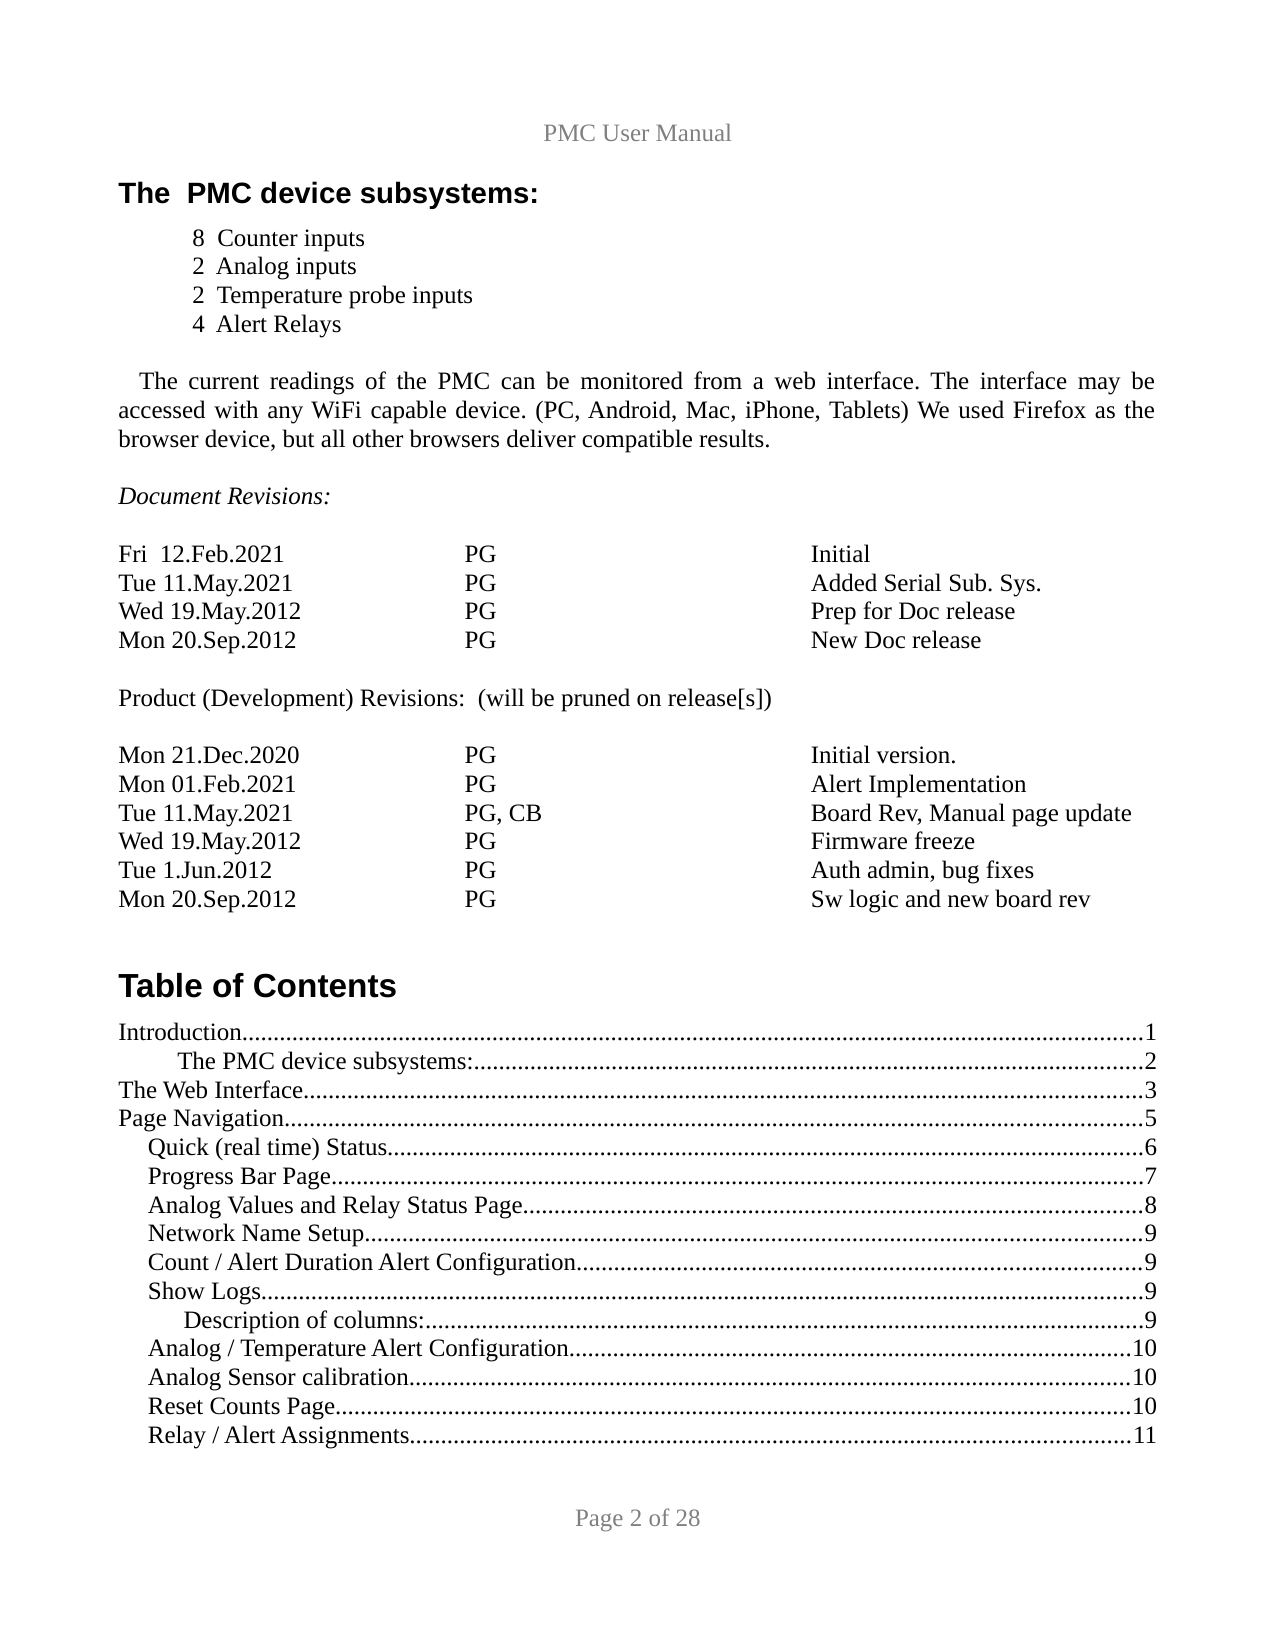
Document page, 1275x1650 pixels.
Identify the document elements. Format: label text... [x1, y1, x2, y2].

table_cell PG [464, 826, 811, 855]
table_cell Mon 20.Sep.2012 [118, 884, 464, 913]
table_cell Auth admin, bug fixes [811, 855, 1157, 884]
table_cell PG [464, 625, 811, 654]
table_cell Wed 19.May.2012 [118, 826, 464, 855]
table_cell PG [464, 884, 811, 913]
table_header Initial [811, 539, 1157, 568]
text Reset Counts Page 10 [148, 1391, 1157, 1420]
subtitle Table of Contents [118, 966, 1157, 1005]
text Progress Bar Page 7 [148, 1161, 1157, 1190]
table_cell Tue 1.Jun.2012 [118, 855, 464, 884]
table_cell Mon 20.Sep.2012 [118, 625, 464, 654]
text Analog Sensor calibration 10 [148, 1362, 1157, 1391]
text Page Navigation 5 [118, 1103, 1157, 1132]
text Count / Alert Duration Alert Configuration 9 [148, 1247, 1157, 1276]
table_header Fri 12.Feb.2021 [118, 539, 464, 568]
text The Web Interface 3 [118, 1075, 1157, 1103]
table_header Mon 21.Dec.2020 [118, 740, 464, 769]
table_header Initial version. [811, 740, 1157, 769]
table_cell PG [464, 855, 811, 884]
table_cell PG [464, 596, 811, 625]
text Description of columns: 9 [177, 1305, 1157, 1333]
text 2 Temperature probe inputs [118, 280, 1157, 309]
subtitle The PMC device subsystems: [118, 176, 1157, 210]
text Introduction 1 [118, 1017, 1157, 1046]
text Analog / Temperature Alert Configuration 10 [148, 1333, 1157, 1362]
table_cell Firmware freeze [811, 826, 1157, 855]
table_header PG [464, 539, 811, 568]
table_cell Wed 19.May.2012 [118, 596, 464, 625]
table_cell Mon 01.Feb.2021 [118, 769, 464, 798]
text Relay / Alert Assignments 11 [148, 1420, 1157, 1448]
table_cell PG [464, 568, 811, 596]
text Network Name Setup 9 [148, 1218, 1157, 1247]
text Show Logs 9 [148, 1276, 1157, 1305]
table_cell PG [464, 769, 811, 798]
table_cell Tue 11.May.2021 [118, 798, 464, 826]
table_cell Prep for Doc release [811, 596, 1157, 625]
text 2 Analog inputs [118, 251, 1157, 280]
table_cell New Doc release [811, 625, 1157, 654]
text The PMC device subsystems: 2 [177, 1046, 1157, 1075]
table_cell Tue 11.May.2021 [118, 568, 464, 596]
table_header PG [464, 740, 811, 769]
table_cell PG, CB [464, 798, 811, 826]
table_cell Sw logic and new board rev [811, 884, 1157, 913]
text Product (Development) Revisions: (will be pruned on release[s]) [118, 683, 1157, 711]
text Quick (real time) Status 6 [148, 1132, 1157, 1161]
table_cell Alert Implementation [811, 769, 1157, 798]
text 8 Counter inputs [118, 223, 1157, 251]
table_cell Added Serial Sub. Sys. [811, 568, 1157, 596]
table_cell Board Rev, Manual page update [811, 798, 1157, 826]
text 4 Alert Relays [118, 309, 1157, 338]
text The current readings of the PMC can be monitored from a web interface. The interface may be accessed with any WiFi capable device. (PC, Android, Mac, iPhone, Tablets) We used Firefox as the browser device, but all other browsers deliver compatible results. [118, 366, 1157, 453]
text Document Revisions: [118, 481, 1157, 510]
text Analog Values and Relay Status Page 8 [148, 1190, 1157, 1218]
